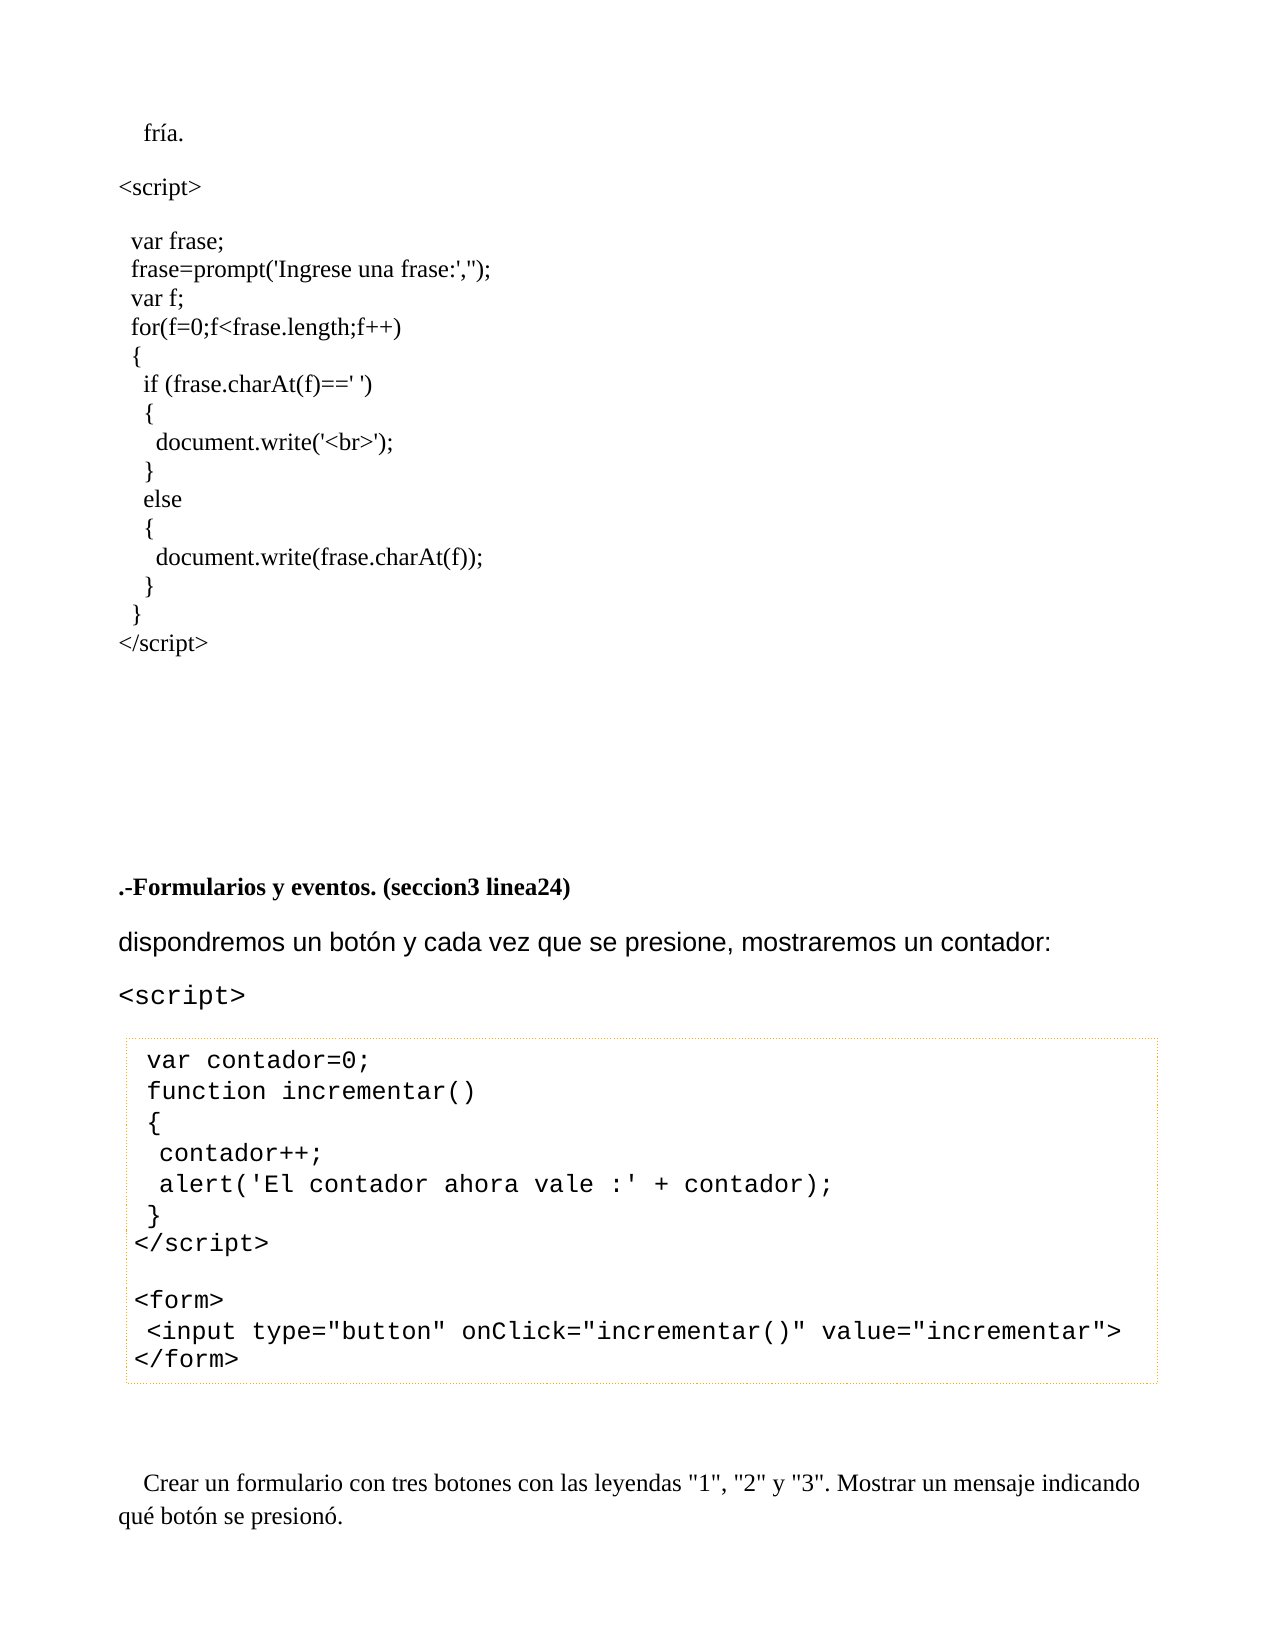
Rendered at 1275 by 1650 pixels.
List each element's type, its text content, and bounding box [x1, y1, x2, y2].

text } [118, 571, 1157, 599]
text { [118, 341, 1157, 369]
text <script> [118, 172, 1157, 201]
text { [118, 398, 1157, 427]
text <form> [126, 1280, 1157, 1308]
text var contador=0; [126, 1038, 1157, 1068]
text { [126, 1099, 1157, 1130]
text for(f=0;f<frase.length;f++) [118, 312, 1157, 341]
text <script> [118, 982, 1157, 1012]
text </form> [126, 1339, 1157, 1383]
text function incrementar() [126, 1068, 1157, 1099]
text </script> [118, 628, 1157, 657]
text var frase; [118, 226, 1157, 254]
text dispondremos un botón y cada vez que se presione, mostraremos un contador: [118, 926, 1157, 957]
text </script> [126, 1223, 1157, 1259]
text <input type="button" onClick="incrementar()" value="incrementar"> [126, 1308, 1157, 1339]
text if (frase.charAt(f)==' ') [118, 369, 1157, 398]
text Crear un formulario con tres botones con las leyendas "1", "2" y "3". Mostrar un mensaje indicando qué botón se presionó. [118, 1468, 1157, 1530]
text fría. [118, 118, 1157, 147]
text document.write(frase.charAt(f)); [118, 542, 1157, 571]
text { [118, 513, 1157, 542]
text document.write('<br>'); [118, 427, 1157, 456]
text } [126, 1192, 1157, 1223]
text frase=prompt('Ingrese una frase:',''); [118, 254, 1157, 283]
text else [118, 484, 1157, 513]
text alert('El contador ahora vale :' + contador); [126, 1161, 1157, 1192]
text } [118, 599, 1157, 628]
text .-Formularios y eventos. (seccion3 linea24) [118, 872, 1157, 901]
text } [118, 456, 1157, 484]
text contador++; [126, 1130, 1157, 1161]
text var f; [118, 283, 1157, 312]
